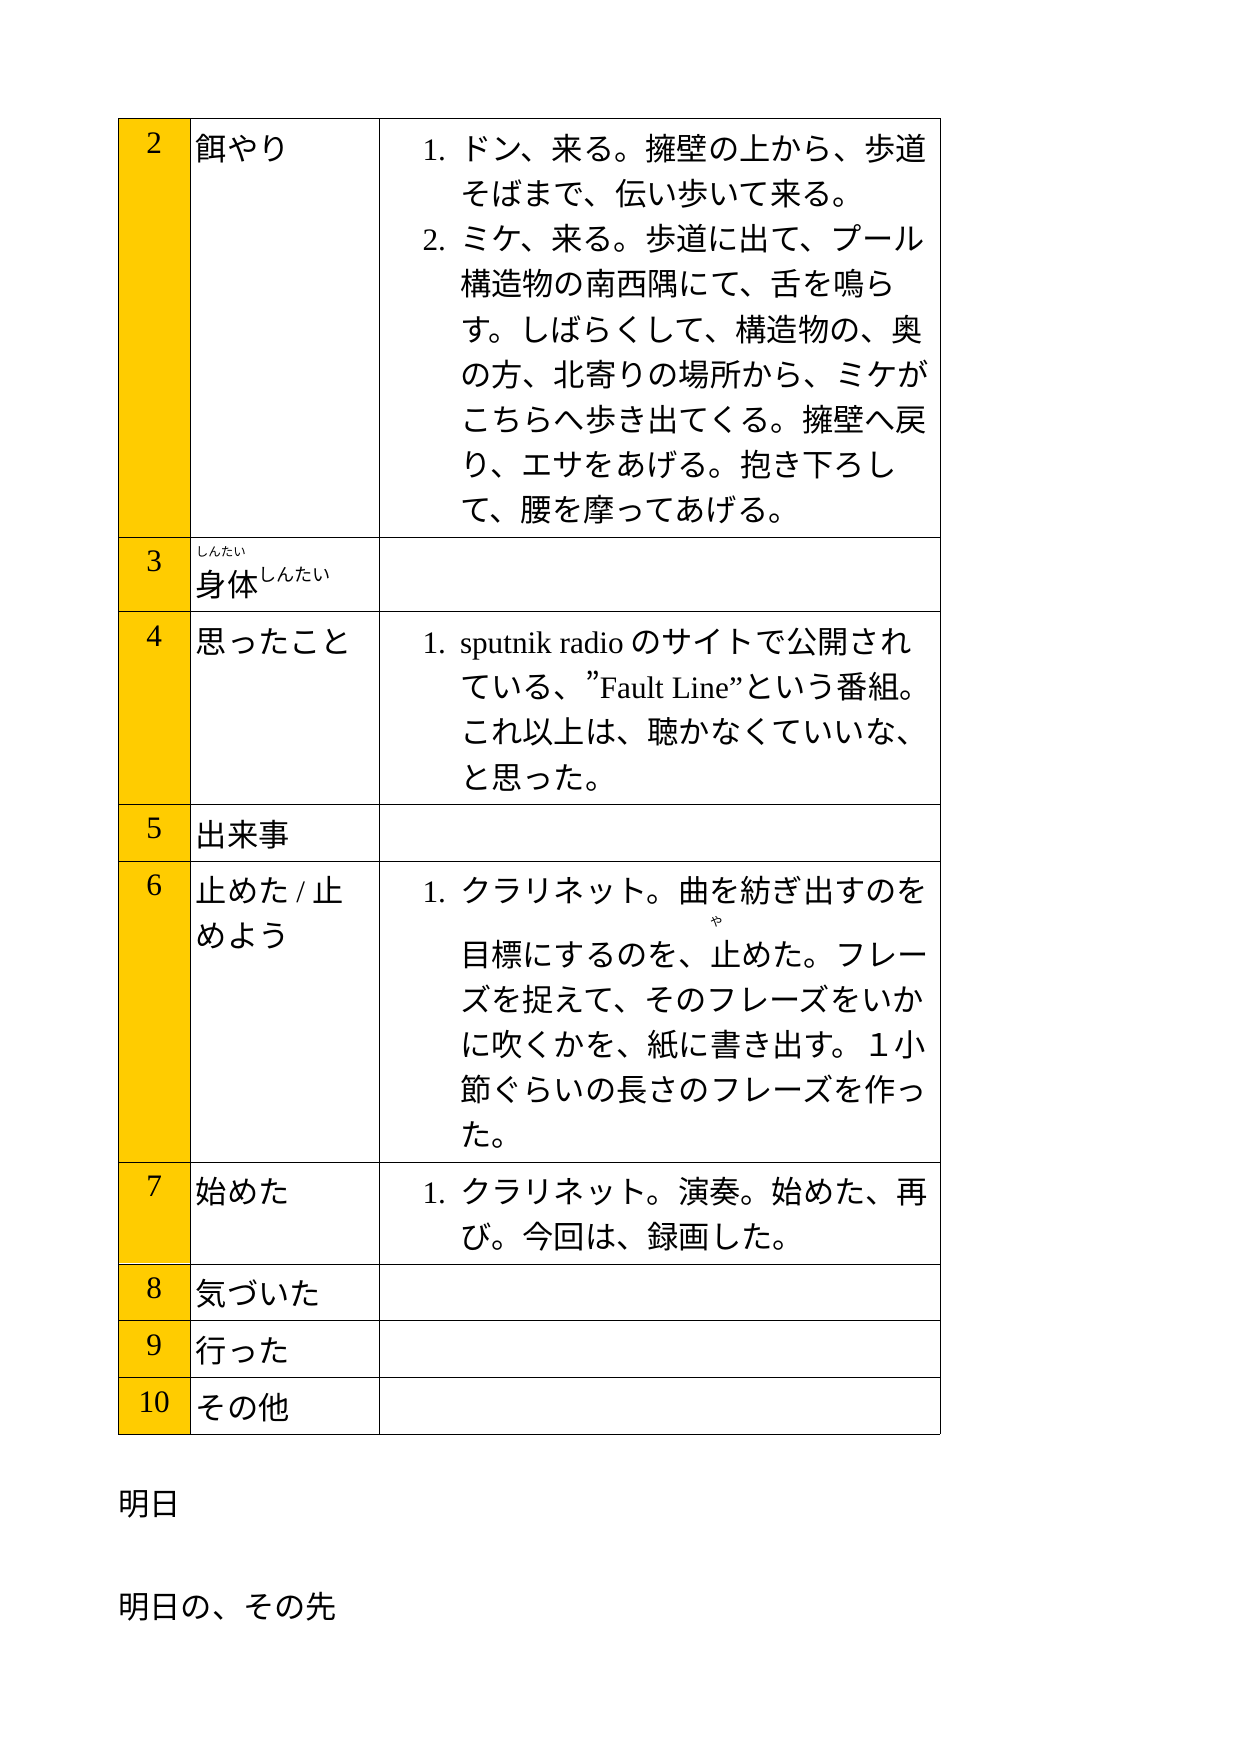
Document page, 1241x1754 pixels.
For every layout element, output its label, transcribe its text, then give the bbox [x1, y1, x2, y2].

table_cell 3 [119, 538, 190, 611]
table_cell 行った [191, 1321, 379, 1377]
table_cell [380, 805, 940, 861]
table_cell 7 [119, 1163, 190, 1263]
table_cell 身体しんたいしんたい [191, 538, 379, 611]
table_cell [380, 1378, 940, 1434]
table_cell 10 [119, 1378, 190, 1434]
table_cell 8 [119, 1265, 190, 1320]
table_cell 止めた / 止めよう [191, 862, 379, 1162]
table_cell 6 [119, 862, 190, 1162]
table_cell 5 [119, 805, 190, 861]
table_cell sputnik radioのサイトで公開されている、”Fault Line”という番組。これ以上は、聴かなくていいな、と思った。 [380, 612, 940, 804]
text 明日の、その先 [118, 1589, 1122, 1625]
text 明日 [118, 1486, 1122, 1522]
table_cell 4 [119, 612, 190, 804]
table_cell 9 [119, 1321, 190, 1377]
table_cell [380, 538, 940, 611]
table_cell 始めた [191, 1163, 379, 1263]
table_cell 2 [119, 119, 190, 537]
table_cell クラリネット。曲を紡ぎ出すのを目標にするのを、止やめた。フレーズを捉えて、そのフレーズをいかに吹くかを、紙に書き出す。１小節ぐらいの長さのフレーズを作った。 [380, 862, 940, 1162]
table_cell [380, 1321, 940, 1377]
table_cell 気づいた [191, 1265, 379, 1320]
table_cell 思ったこと [191, 612, 379, 804]
table_cell その他 [191, 1378, 379, 1434]
table_cell クラリネット。演奏。始めた、再び。今回は、録画した。 [380, 1163, 940, 1263]
table_cell ドン、来る。擁壁の上から、歩道そばまで、伝い歩いて来る。 ミケ、来る。歩道に出て、プール構造物の南西隅にて、舌を鳴らす。しばらくして、構造物の、奥の方、北寄りの場所から、ミケがこちらへ歩き出てくる。擁壁へ戻り、エサをあげる。抱き下ろして、腰を摩ってあげる。 [380, 119, 940, 537]
table_cell [380, 1265, 940, 1320]
table_cell 出来事 [191, 805, 379, 861]
table_cell 餌やり [191, 119, 379, 537]
